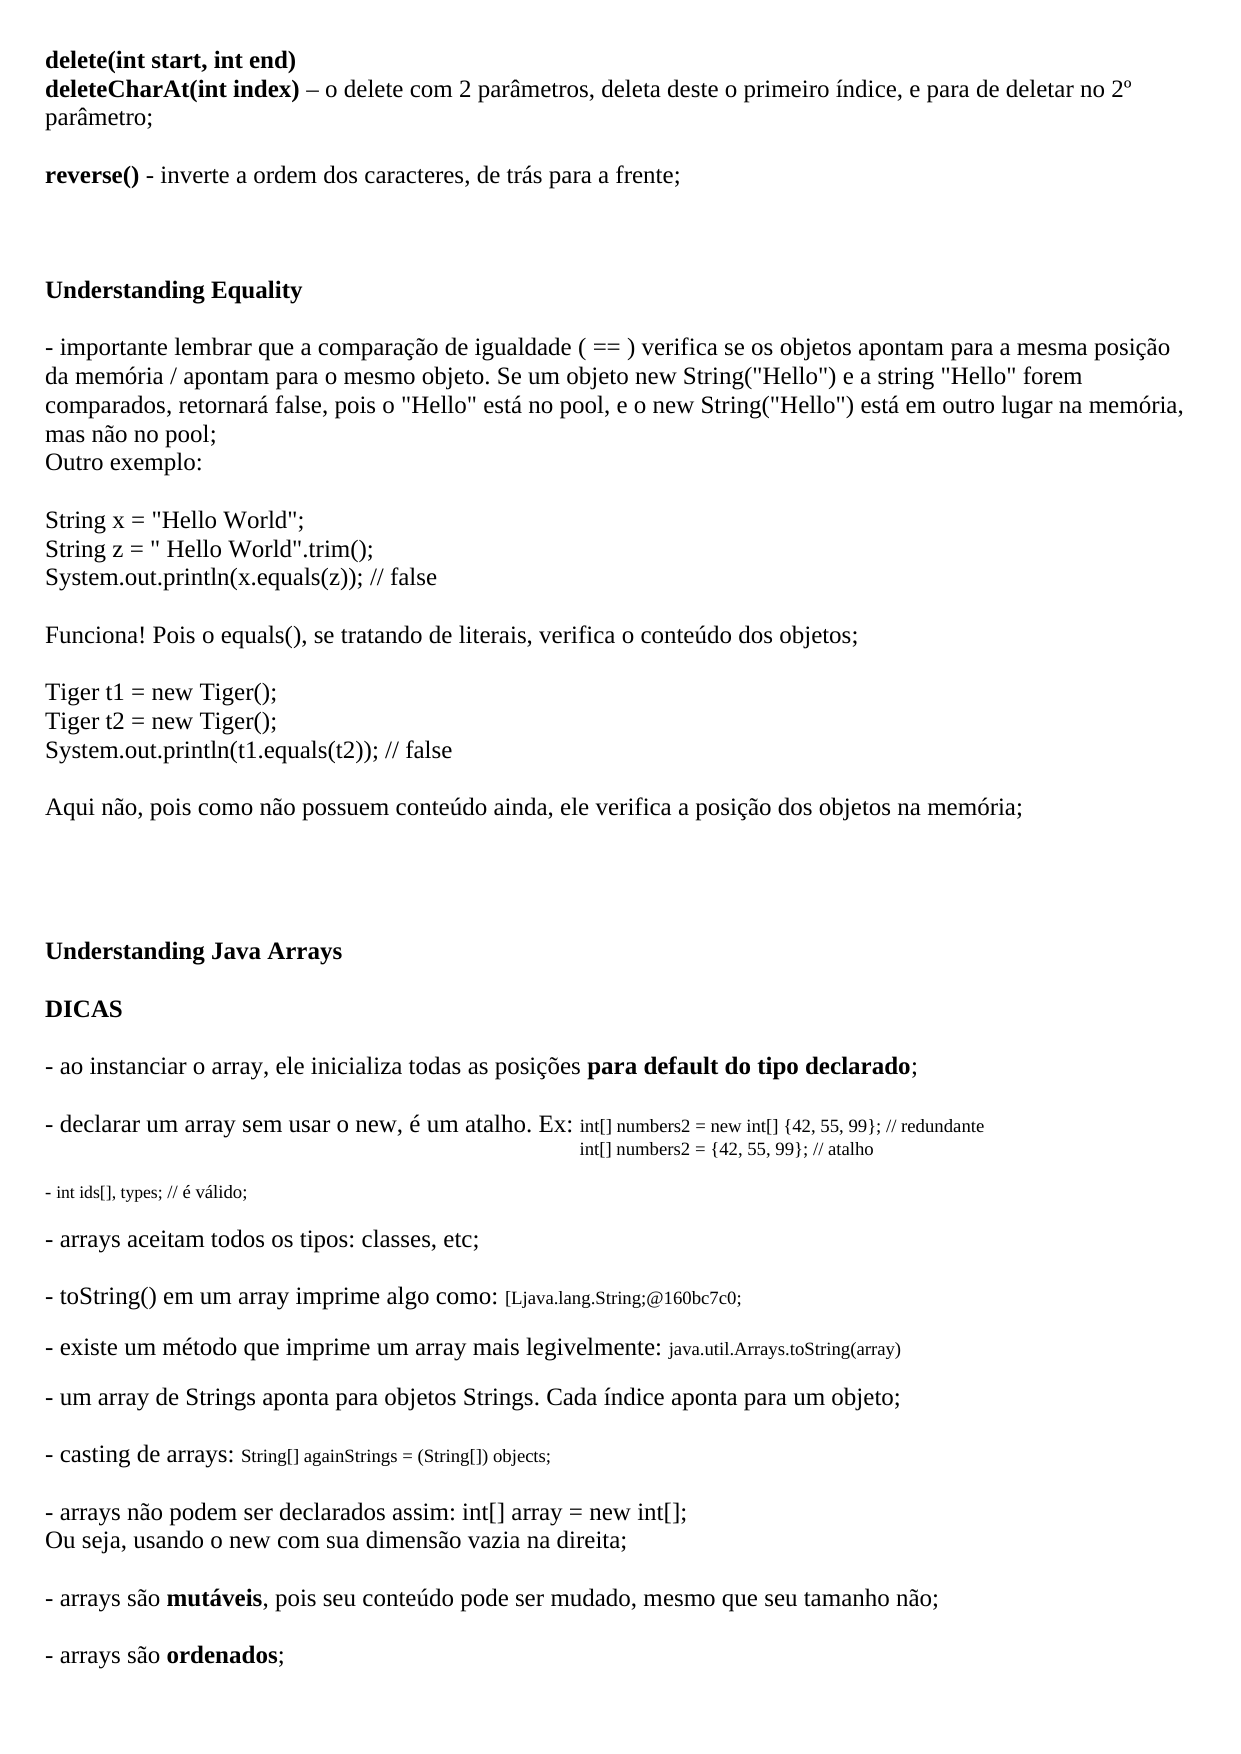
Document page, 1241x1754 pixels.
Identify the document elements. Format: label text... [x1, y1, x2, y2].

text System.out.println(x.equals(z)); // false [45, 562, 1196, 591]
text DICAS [45, 994, 1196, 1022]
text Tiger t1 = new Tiger(); [45, 677, 1196, 706]
text - um array de Strings aponta para objetos Strings. Cada índice aponta para um objeto; [45, 1382, 1196, 1411]
text - int ids[], types; // é válido; [45, 1181, 1196, 1202]
text - casting de arrays: String[] againStrings = (String[]) objects; [45, 1439, 1196, 1468]
text Tiger t2 = new Tiger(); [45, 706, 1196, 735]
text String x = "Hello World"; [45, 505, 1196, 534]
text Ou seja, usando o new com sua dimensão vazia na direita; [45, 1526, 1196, 1554]
text int[] numbers2 = {42, 55, 99}; // atalho [45, 1137, 1196, 1159]
text - declarar um array sem usar o new, é um atalho. Ex: int[] numbers2 = new int[] {42, 55, 99}; // redundante [45, 1109, 1196, 1137]
text - importante lembrar que a comparação de igualdade ( == ) verifica se os objetos apontam para a mesma posição da memória / apontam para o mesmo objeto. Se um objeto new String("Hello") e a string "Hello" forem comparados, retornará false, pois o "Hello" está no pool, e o new String("Hello") está em outro lugar na memória, mas não no pool; [45, 332, 1196, 447]
text Funciona! Pois o equals(), se tratando de literais, verifica o conteúdo dos objetos; [45, 620, 1196, 649]
text Aqui não, pois como não possuem conteúdo ainda, ele verifica a posição dos objetos na memória; [45, 792, 1196, 821]
text - arrays são mutáveis, pois seu conteúdo pode ser mudado, mesmo que seu tamanho não; [45, 1583, 1196, 1612]
text Outro exemplo: [45, 447, 1196, 476]
text - existe um método que imprime um array mais legivelmente: java.util.Arrays.toString(array) [45, 1332, 1196, 1360]
text deleteCharAt(int index) – o delete com 2 parâmetros, deleta deste o primeiro índice, e para de deletar no 2º parâmetro; [45, 74, 1196, 131]
text - arrays aceitam todos os tipos: classes, etc; [45, 1224, 1196, 1252]
text - ao instanciar o array, ele inicializa todas as posições para default do tipo declarado; [45, 1051, 1196, 1080]
text - arrays não podem ser declarados assim: int[] array = new int[]; [45, 1497, 1196, 1526]
text String z = " Hello World".trim(); [45, 534, 1196, 562]
text Understanding Equality [45, 275, 1196, 304]
text - toString() em um array imprime algo como: [Ljava.lang.String;@160bc7c0; [45, 1281, 1196, 1310]
text - arrays são ordenados; [45, 1641, 1196, 1669]
text delete(int start, int end) [45, 45, 1196, 74]
text System.out.println(t1.equals(t2)); // false [45, 735, 1196, 764]
text Understanding Java Arrays [45, 936, 1196, 965]
text reverse() - inverte a ordem dos caracteres, de trás para a frente; [45, 160, 1196, 189]
